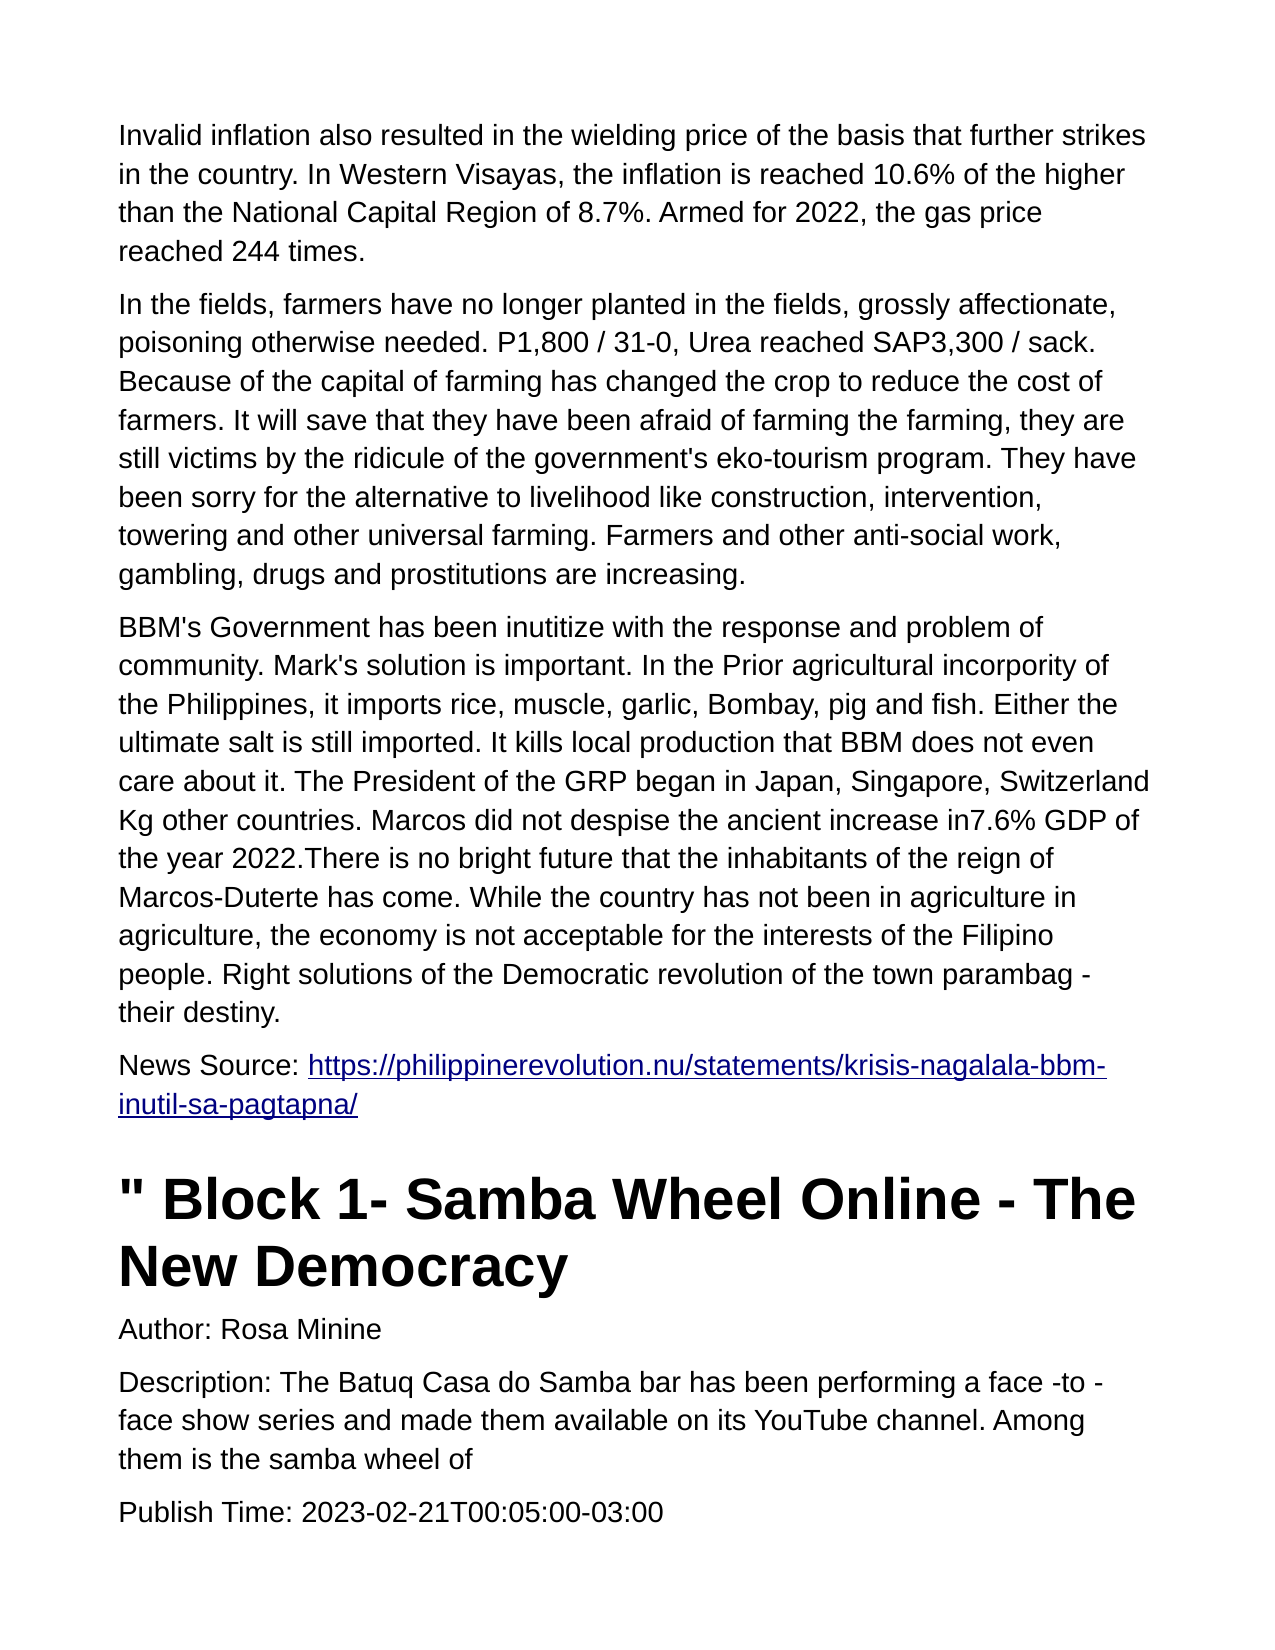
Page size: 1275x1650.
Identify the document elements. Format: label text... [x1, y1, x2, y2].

text News Source: https://philippinerevolution.nu/statements/krisis-nagalala-bbm-inutil-sa-pagtapna/ [118, 1048, 1157, 1120]
text Description: The Batuq Casa do Samba bar has been performing a face -to -face show series and made them available on its YouTube channel. Among them is the samba wheel of [118, 1365, 1157, 1475]
text Author: Rosa Minine [118, 1312, 1157, 1345]
text Invalid inflation also resulted in the wielding price of the basis that further strikes in the country. In Western Visayas, the inflation is reached 10.6% of the higher than the National Capital Region of 8.7%. Armed for 2022, the gas price reached 244 times. [118, 118, 1157, 267]
text Publish Time: 2023-02-21T00:05:00-03:00 [118, 1495, 1157, 1528]
subtitle " Block 1- Samba Wheel Online - The New Democracy [118, 1165, 1157, 1299]
text BBM's Government has been inutitize with the response and problem of community. Mark's solution is important. In the Prior agricultural incorpority of the Philippines, it imports rice, muscle, garlic, Bombay, pig and fish. Either the ultimate salt is still imported. It kills local production that BBM does not even care about it. The President of the GRP began in Japan, Singapore, Switzerland Kg other countries. Marcos did not despise the ancient increase in7.6% GDP of the year 2022.There is no bright future that the inhabitants of the reign of Marcos-Duterte has come. While the country has not been in agriculture in agriculture, the economy is not acceptable for the interests of the Filipino people. Right solutions of the Democratic revolution of the town parambag - their destiny. [118, 610, 1157, 1029]
text In the fields, farmers have no longer planted in the fields, grossly affectionate, poisoning otherwise needed. P1,800 / 31-0, Urea reached SAP3,300 / sack. Because of the capital of farming has changed the crop to reduce the cost of farmers. It will save that they have been afraid of farming the farming, they are still victims by the ridicule of the government's eko-tourism program. They have been sorry for the alternative to livelihood like construction, intervention, towering and other universal farming. Farmers and other anti-social work, gambling, drugs and prostitutions are increasing. [118, 287, 1157, 590]
